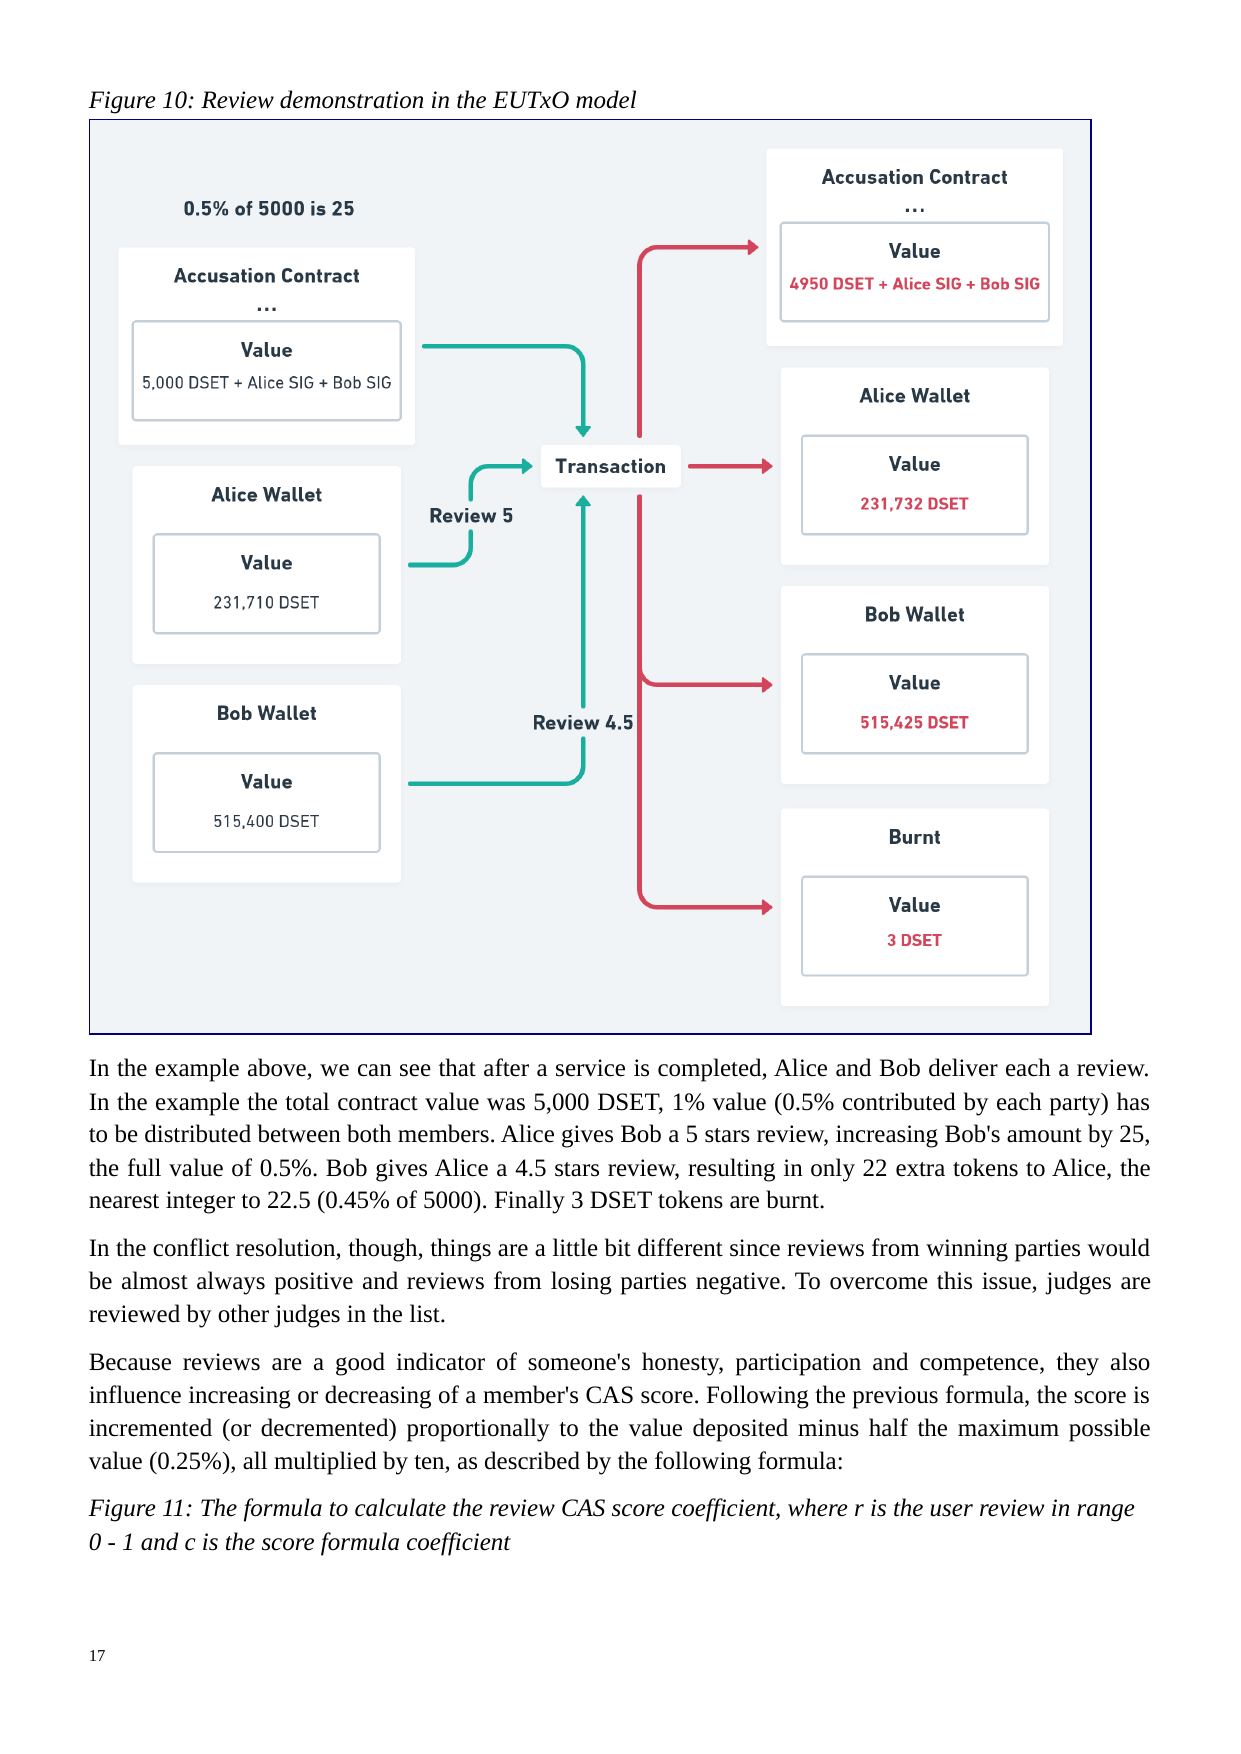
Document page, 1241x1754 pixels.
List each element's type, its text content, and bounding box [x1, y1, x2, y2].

text Figure 11: The formula to calculate the review CAS score coefficient, where r is the user review in range 0 - 1 and c is the score formula coefficient [88, 1493, 1152, 1555]
text Figure 10: Review demonstration in the EUTxO model [88, 86, 1152, 1035]
picture [90, 120, 1090, 1033]
text In the conflict resolution, though, things are a little bit different since reviews from winning parties would be almost always positive and reviews from losing parties negative. To overcome this issue, judges are reviewed by other judges in the list. [88, 1233, 1152, 1328]
text In the example above, we can see that after a service is completed, Alice and Bob deliver each a review. In the example the total contract value was 5,000 DSET, 1% value (0.5% contributed by each party) has to be distributed between both members. Alice gives Bob a 5 stars review, increasing Bob's amount by 25, the full value of 0.5%. Bob gives Alice a 4.5 stars review, resulting in only 22 extra tokens to Alice, the nearest integer to 22.5 (0.45% of 5000). Finally 3 DSET tokens are burnt. [88, 1053, 1152, 1214]
text Because reviews are a good indicator of someone's honesty, participation and competence, they also influence increasing or decreasing of a member's CAS score. Following the previous formula, the score is incremented (or decremented) proportionally to the value deposited minus half the maximum possible value (0.25%), all multiplied by ten, as described by the following formula: [88, 1347, 1152, 1475]
